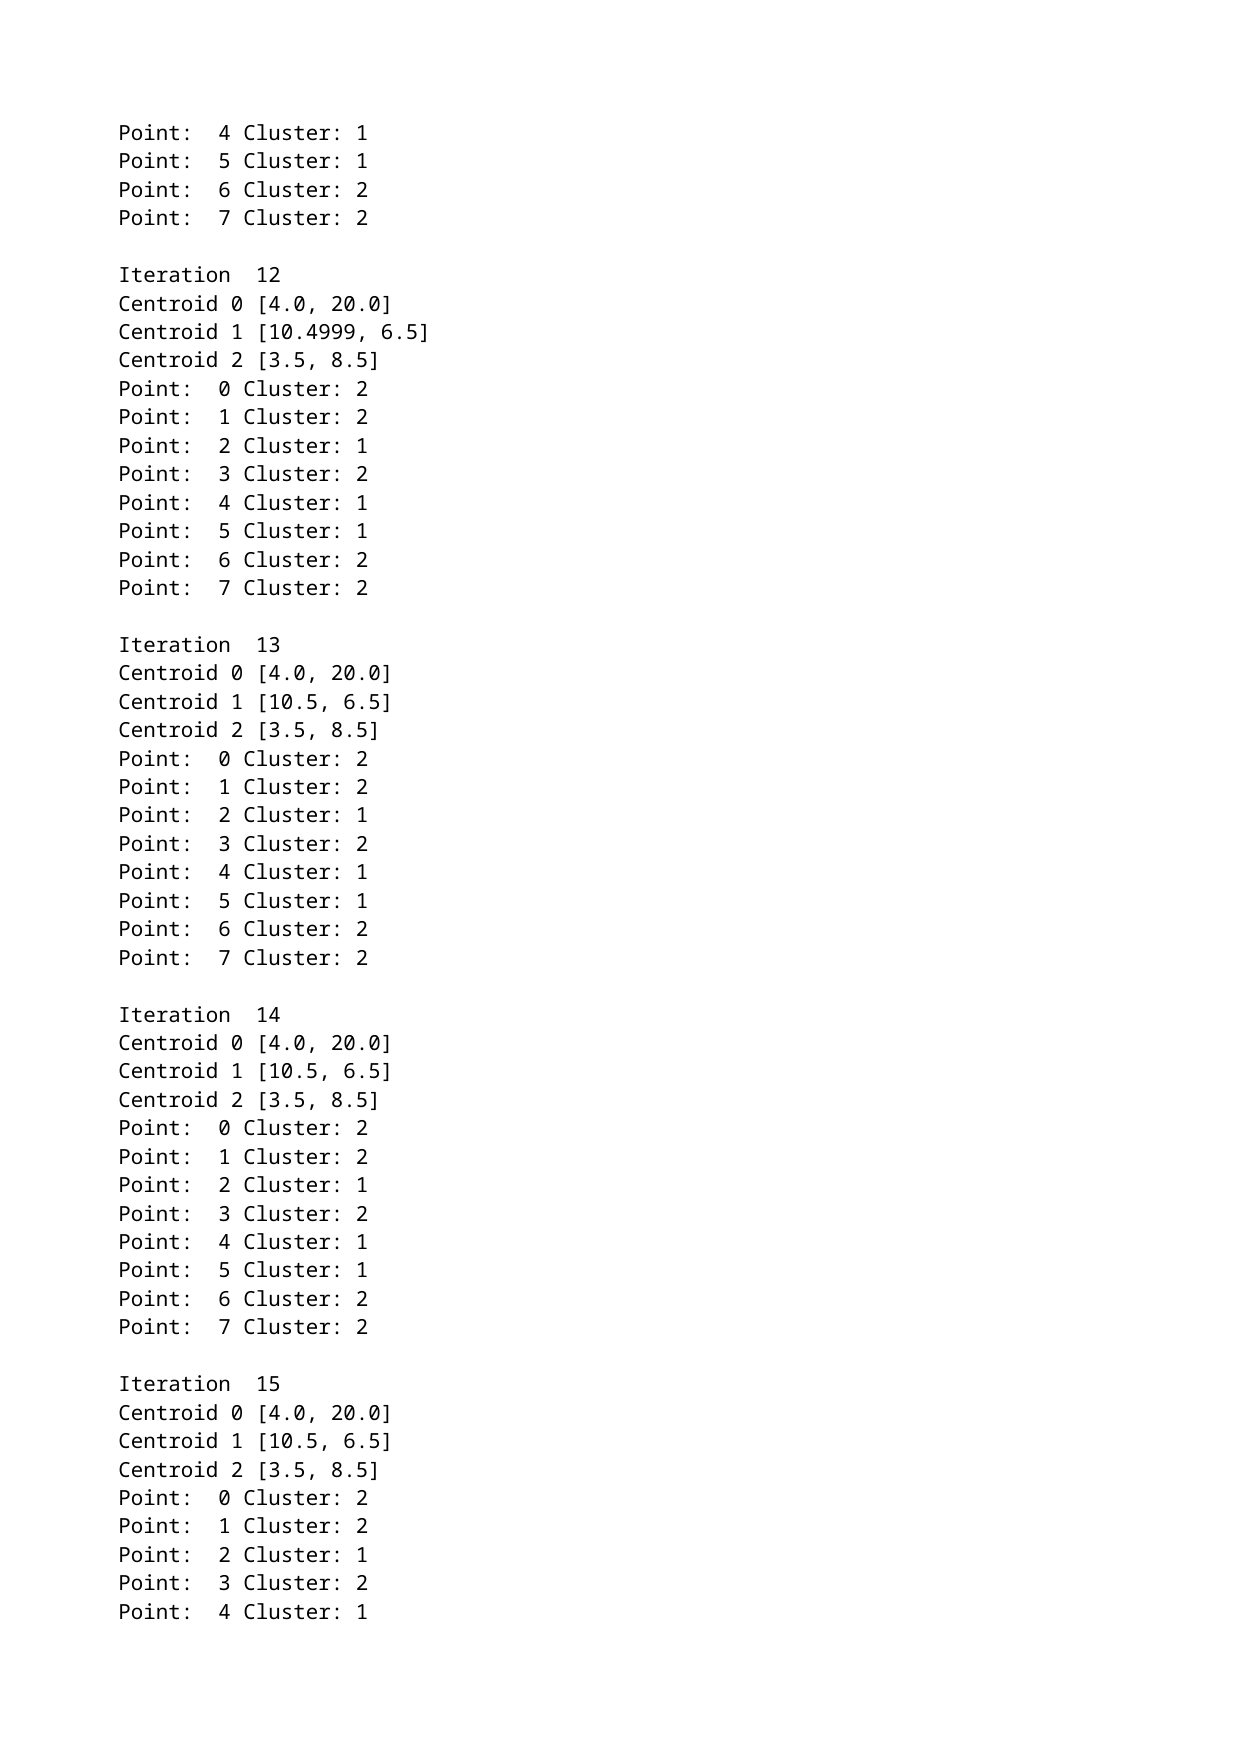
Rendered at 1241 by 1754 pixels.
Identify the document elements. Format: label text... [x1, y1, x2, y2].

text Centroid 0 [4.0, 20.0] [118, 658, 1122, 687]
text Iteration 13 [118, 630, 1122, 658]
text Centroid 0 [4.0, 20.0] [118, 1028, 1122, 1057]
text Point: 0 Cluster: 2 [118, 374, 1122, 402]
text Point: 5 Cluster: 1 [118, 1256, 1122, 1284]
text Point: 3 Cluster: 2 [118, 1199, 1122, 1227]
text Point: 7 Cluster: 2 [118, 203, 1122, 232]
text Point: 4 Cluster: 1 [118, 1227, 1122, 1256]
text Point: 7 Cluster: 2 [118, 1312, 1122, 1341]
text Point: 0 Cluster: 2 [118, 1483, 1122, 1512]
text Point: 6 Cluster: 2 [118, 1284, 1122, 1312]
text Centroid 2 [3.5, 8.5] [118, 346, 1122, 374]
text Point: 1 Cluster: 2 [118, 1512, 1122, 1540]
text Centroid 0 [4.0, 20.0] [118, 1398, 1122, 1426]
text Point: 6 Cluster: 2 [118, 545, 1122, 573]
text Point: 2 Cluster: 1 [118, 431, 1122, 459]
text Point: 0 Cluster: 2 [118, 744, 1122, 772]
text Point: 2 Cluster: 1 [118, 1540, 1122, 1568]
text Centroid 1 [10.5, 6.5] [118, 1057, 1122, 1085]
text Centroid 2 [3.5, 8.5] [118, 1455, 1122, 1483]
text Point: 2 Cluster: 1 [118, 801, 1122, 829]
text Point: 3 Cluster: 2 [118, 829, 1122, 857]
text Point: 7 Cluster: 2 [118, 943, 1122, 971]
text Point: 1 Cluster: 2 [118, 402, 1122, 431]
text Point: 5 Cluster: 1 [118, 147, 1122, 175]
text Centroid 1 [10.4999, 6.5] [118, 317, 1122, 346]
text Centroid 0 [4.0, 20.0] [118, 289, 1122, 317]
text Point: 1 Cluster: 2 [118, 1142, 1122, 1170]
text Point: 0 Cluster: 2 [118, 1113, 1122, 1142]
text Point: 6 Cluster: 2 [118, 914, 1122, 943]
text Point: 7 Cluster: 2 [118, 573, 1122, 602]
text Point: 4 Cluster: 1 [118, 857, 1122, 886]
text Iteration 14 [118, 1000, 1122, 1028]
text Centroid 1 [10.5, 6.5] [118, 687, 1122, 715]
text Point: 4 Cluster: 1 [118, 488, 1122, 516]
text Point: 4 Cluster: 1 [118, 1597, 1122, 1625]
text Point: 6 Cluster: 2 [118, 175, 1122, 203]
text Point: 5 Cluster: 1 [118, 886, 1122, 914]
text Point: 3 Cluster: 2 [118, 1568, 1122, 1597]
text Point: 2 Cluster: 1 [118, 1170, 1122, 1199]
text Point: 5 Cluster: 1 [118, 516, 1122, 545]
text Point: 1 Cluster: 2 [118, 772, 1122, 801]
text Point: 3 Cluster: 2 [118, 459, 1122, 488]
text Iteration 12 [118, 260, 1122, 289]
text Point: 4 Cluster: 1 [118, 118, 1122, 147]
text Centroid 2 [3.5, 8.5] [118, 1085, 1122, 1113]
text Iteration 15 [118, 1369, 1122, 1398]
text Centroid 1 [10.5, 6.5] [118, 1426, 1122, 1455]
text Centroid 2 [3.5, 8.5] [118, 715, 1122, 744]
